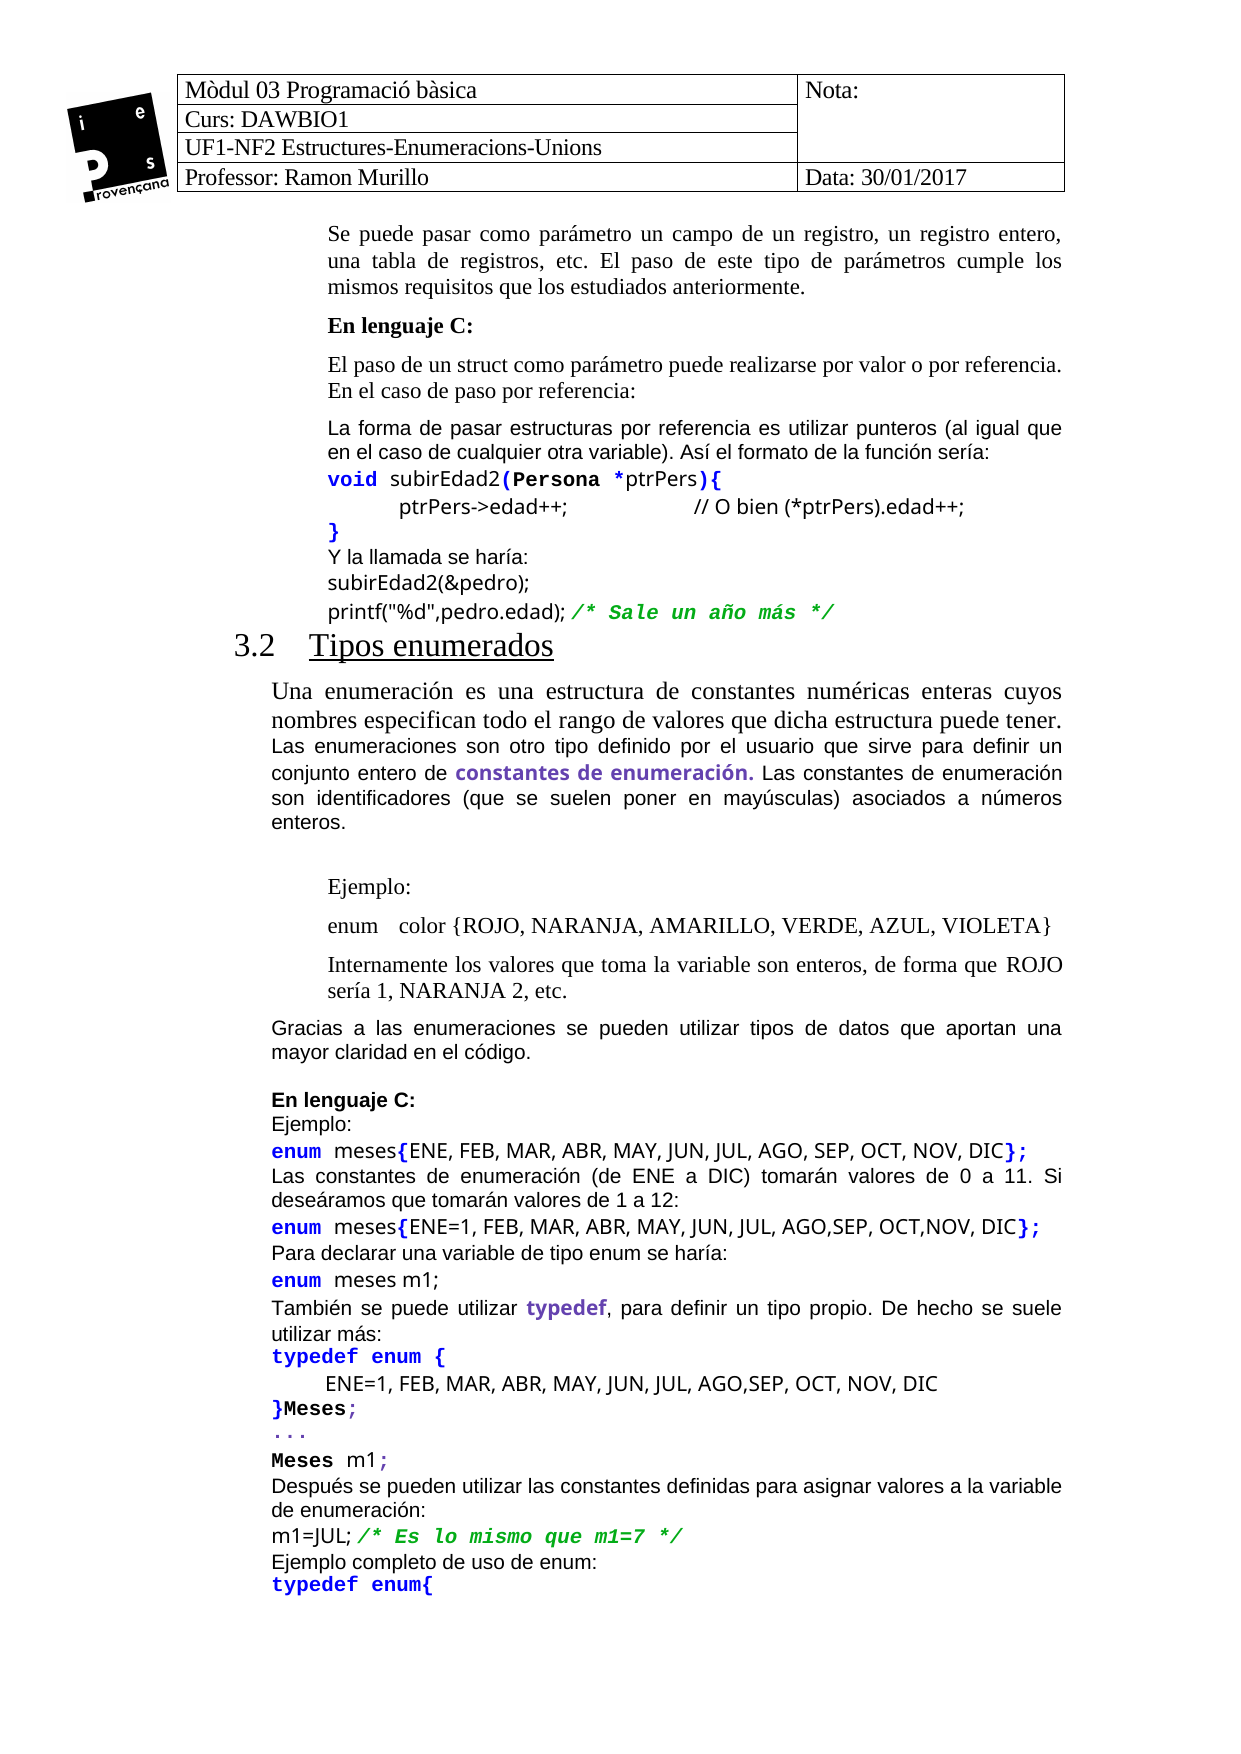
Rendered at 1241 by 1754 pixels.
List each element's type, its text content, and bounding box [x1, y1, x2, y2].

text ... [271, 1421, 1063, 1445]
text Para declarar una variable de tipo enum se haría: [271, 1241, 1063, 1265]
text El paso de un struct como parámetro puede realizarse por valor o por referencia. En el caso de paso por referencia: [327, 351, 1063, 403]
text Una enumeración es una estructura de constantes numéricas enteras cuyos nombres especifican todo el rango de valores que dicha estructura puede tener. Las enumeraciones son otro tipo definido por el usuario que sirve para definir un conjunto entero de constantes de enumeración. Las constantes de enumeración son identificadores (que se suelen poner en mayúsculas) asociados a números enteros. [271, 676, 1063, 834]
text printf("%d",pedro.edad); /* Sale un año más */ [327, 597, 1063, 626]
text void subirEdad2(Persona *ptrPers){ [327, 464, 1063, 492]
text ENE=1, FEB, MAR, ABR, MAY, JUN, JUL, AGO,SEP, OCT, NOV, DIC [271, 1369, 1063, 1398]
text enum meses{ENE, FEB, MAR, ABR, MAY, JUN, JUL, AGO, SEP, OCT, NOV, DIC}; [271, 1136, 1063, 1164]
text También se puede utilizar typedef, para definir un tipo propio. De hecho se suele utilizar más: [271, 1293, 1063, 1346]
text typedef enum{ [271, 1574, 1063, 1598]
text Las constantes de enumeración (de ENE a DIC) tomarán valores de 0 a 11. Si deseáramos que tomarán valores de 1 a 12: [271, 1164, 1063, 1212]
text } [327, 521, 1063, 544]
text Después se pueden utilizar las constantes definidas para asignar valores a la variable de enumeración: [271, 1473, 1063, 1521]
text Y la llamada se haría: [327, 544, 1063, 568]
text enum meses{ENE=1, FEB, MAR, ABR, MAY, JUN, JUL, AGO,SEP, OCT,NOV, DIC}; [271, 1212, 1063, 1241]
text Ejemplo: [271, 1112, 1063, 1136]
text subirEdad2(&pedro); [327, 568, 1063, 597]
text Meses m1; [271, 1445, 1063, 1473]
text En lenguaje C: [327, 312, 1063, 338]
picture [66, 92, 171, 203]
subtitle Tipos enumerados [233, 626, 1063, 664]
text m1=JUL; /* Es lo mismo que m1=7 */ [271, 1521, 1063, 1550]
text Ejemplo: [327, 873, 1063, 899]
text Internamente los valores que toma la variable son enteros, de forma que rojo sería 1, naranja 2, etc. [327, 951, 1063, 1003]
text Ejemplo completo de uso de enum: [271, 1550, 1063, 1574]
text enum meses m1; [271, 1265, 1063, 1293]
text Se puede pasar como parámetro un campo de un registro, un registro entero, una tabla de registros, etc. El paso de este tipo de parámetros cumple los mismos requisitos que los estudiados anteriormente. [327, 220, 1063, 299]
text La forma de pasar estructuras por referencia es utilizar punteros (al igual que en el caso de cualquier otra variable). Así el formato de la función sería: [327, 416, 1063, 464]
text }Meses; [271, 1398, 1063, 1421]
text ptrPers->edad++; // O bien (*ptrPers).edad++; [327, 492, 1063, 521]
text enum color {rojo, naranja, amarillo, verde, azul, violeta} [327, 912, 1063, 938]
text En lenguaje C: [271, 1088, 1063, 1112]
text typedef enum { [271, 1346, 1063, 1369]
text Gracias a las enumeraciones se pueden utilizar tipos de datos que aportan una mayor claridad en el código. [271, 1016, 1063, 1064]
